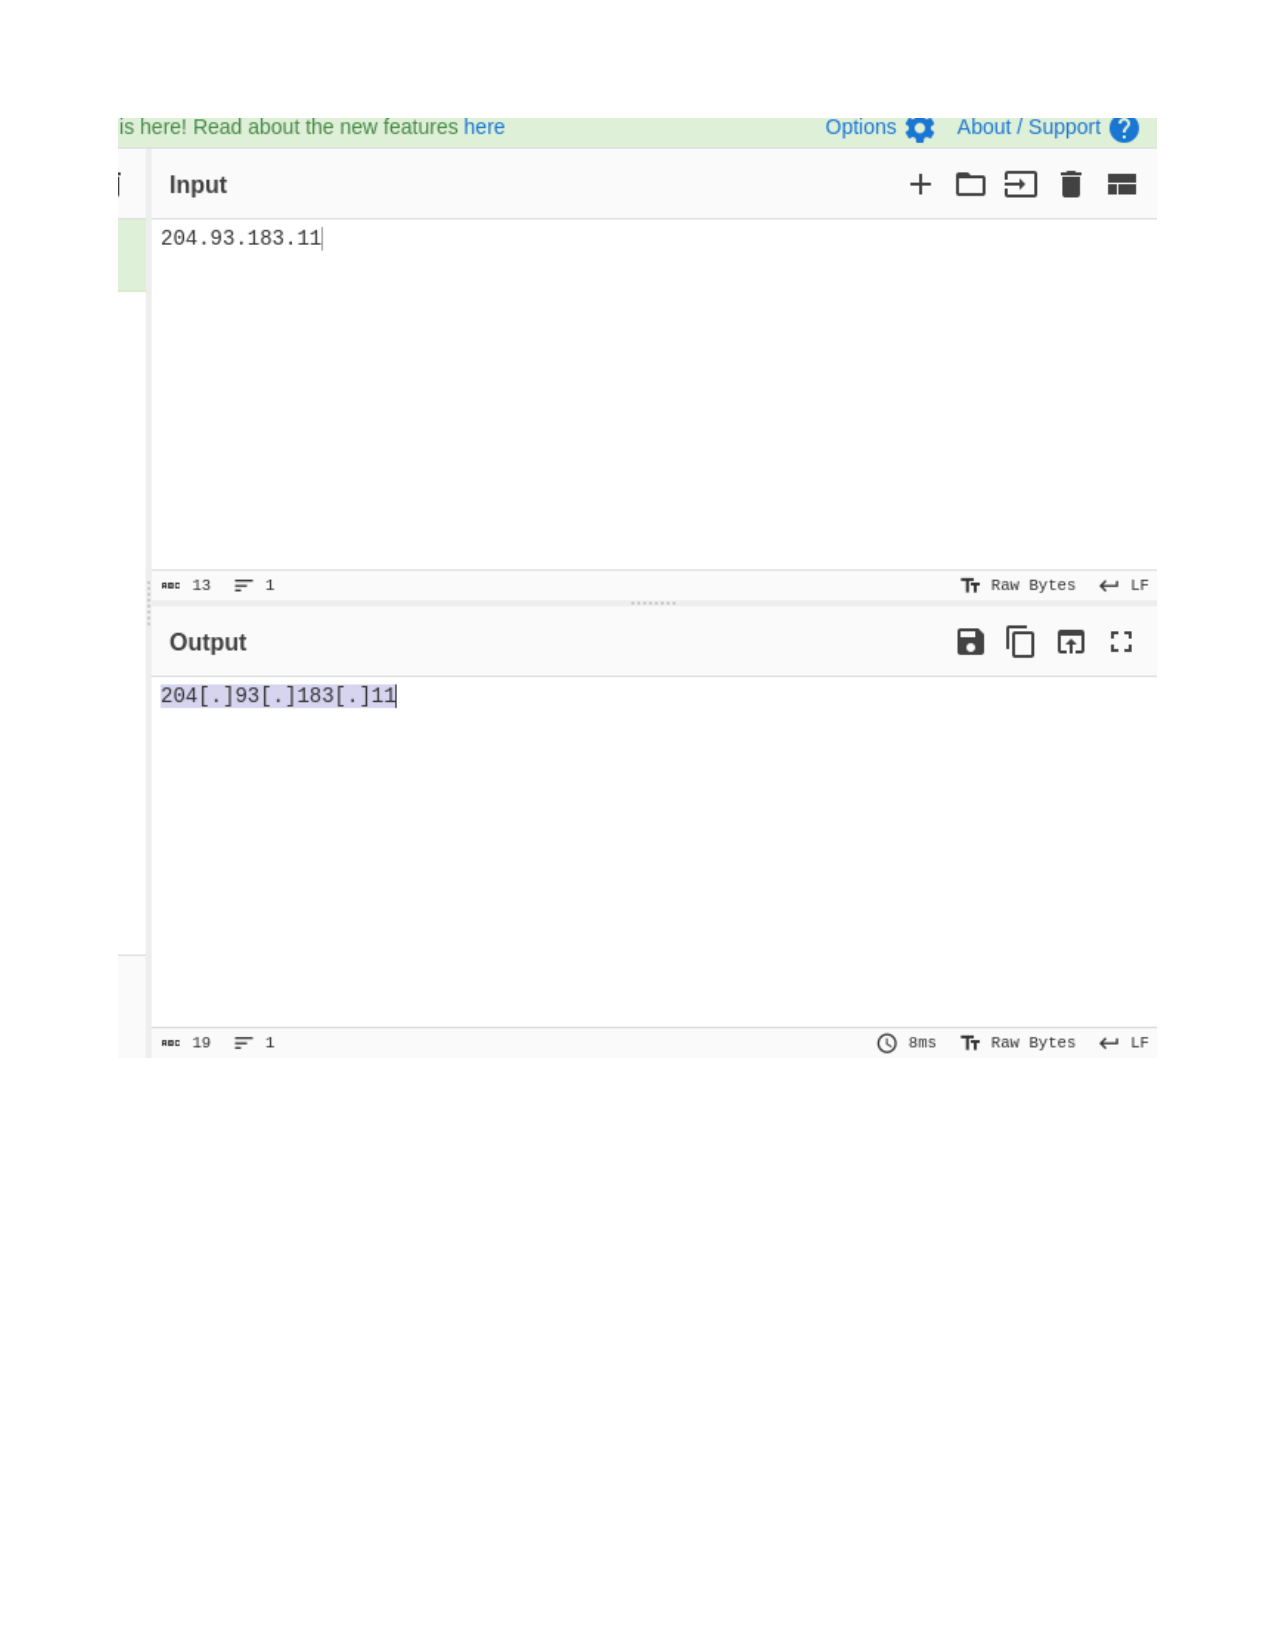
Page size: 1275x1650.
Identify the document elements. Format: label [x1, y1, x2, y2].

picture [118, 118, 1157, 1058]
